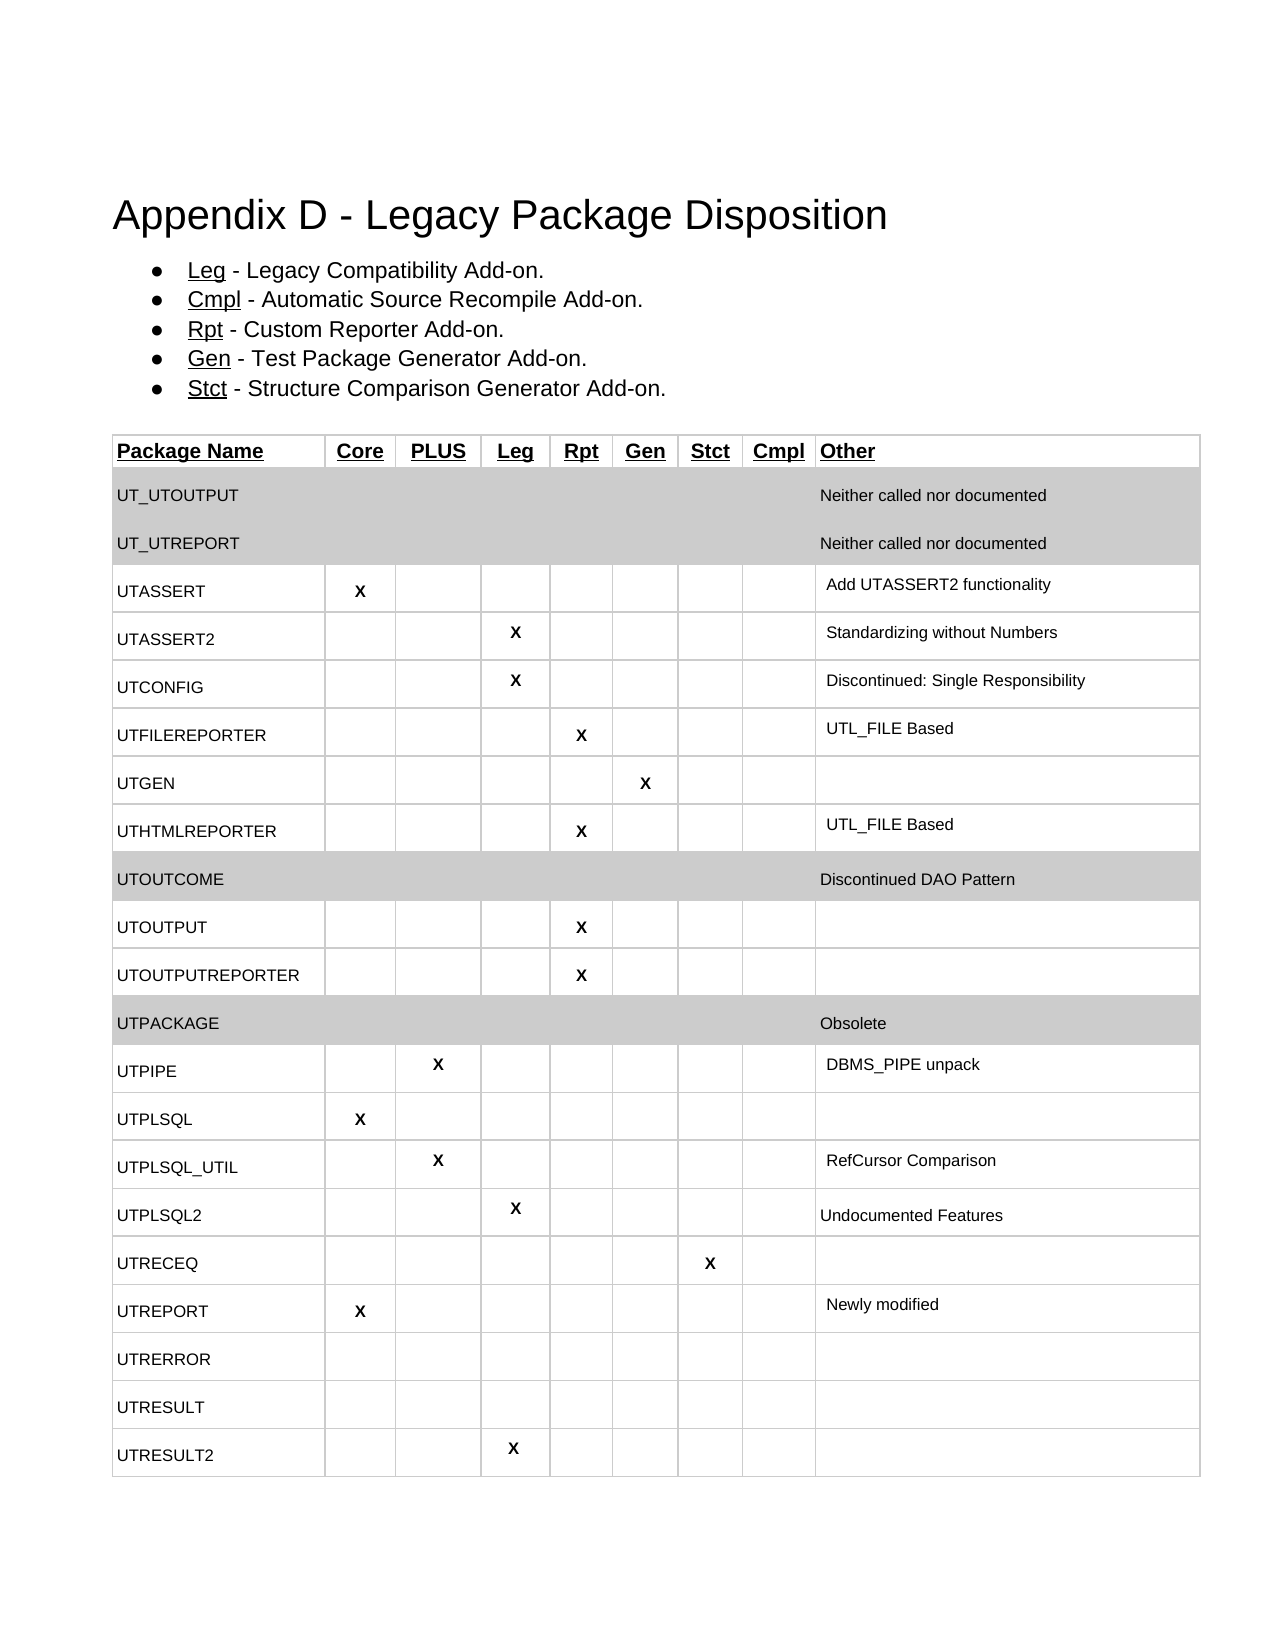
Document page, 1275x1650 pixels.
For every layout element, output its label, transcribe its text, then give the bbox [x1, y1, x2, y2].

table_header Cmpl [743, 436, 815, 467]
subtitle Appendix D - Legacy Package Disposition [112, 192, 1162, 238]
list Rpt - Custom Reporter Add-on. [150, 316, 1162, 342]
table_cell [743, 469, 815, 515]
table_header Gen [613, 436, 677, 467]
table_cell UTRESULT [113, 1381, 324, 1427]
table_cell X [482, 613, 549, 659]
table_cell [679, 1381, 742, 1427]
table_cell [679, 565, 742, 611]
table_cell [326, 805, 395, 851]
table_cell [613, 613, 677, 659]
table_cell [551, 661, 612, 707]
table_cell [613, 1093, 677, 1139]
table_cell [482, 565, 549, 611]
table_cell [396, 565, 480, 611]
table_cell [396, 853, 480, 899]
table_cell [326, 1141, 395, 1187]
table_cell UT_UTOUTPUT [113, 469, 324, 515]
table_cell [743, 661, 815, 707]
table_cell [613, 1285, 677, 1331]
table_cell [679, 613, 742, 659]
table_cell [396, 517, 480, 563]
table_cell X [482, 1189, 549, 1235]
list Gen - Test Package Generator Add-on. [150, 346, 1162, 371]
table_cell [743, 805, 815, 851]
table_cell [551, 469, 612, 515]
table_cell [816, 1333, 1199, 1379]
table_header PLUS [396, 436, 480, 467]
table_cell Newly modified [816, 1285, 1199, 1331]
table_cell [551, 1189, 612, 1235]
table_cell X [679, 1237, 742, 1283]
table_cell X [326, 1285, 395, 1331]
table_cell UTFILEREPORTER [113, 709, 324, 755]
table_cell [613, 1333, 677, 1379]
list Stct - Structure Comparison Generator Add-on. [150, 375, 1162, 401]
table_cell [482, 517, 549, 563]
table_cell UTASSERT [113, 565, 324, 611]
table_cell [396, 901, 480, 947]
table_cell [613, 1381, 677, 1427]
table_cell [743, 757, 815, 803]
table_cell [816, 1093, 1199, 1139]
table_cell [396, 1237, 480, 1283]
table_cell X [482, 1429, 549, 1476]
table_cell UTOUTPUTREPORTER [113, 949, 324, 995]
table_cell [743, 1189, 815, 1235]
table_cell [551, 1141, 612, 1187]
table_cell [613, 709, 677, 755]
table_cell [743, 1333, 815, 1379]
table_cell [396, 1333, 480, 1379]
table_cell X [551, 709, 612, 755]
table_cell [743, 709, 815, 755]
table_cell [816, 901, 1199, 947]
table_cell [326, 709, 395, 755]
table_cell UTRESULT2 [113, 1429, 324, 1476]
table_cell Neither called nor documented [816, 469, 1199, 515]
table_cell [613, 1141, 677, 1187]
table_cell [743, 1093, 815, 1139]
table_header Core [326, 436, 395, 467]
table_cell X [613, 757, 677, 803]
table_cell [396, 997, 480, 1043]
table_cell [326, 1045, 395, 1091]
table_cell [482, 901, 549, 947]
table_cell UTPIPE [113, 1045, 324, 1091]
table_cell [396, 1093, 480, 1139]
table_cell [396, 1429, 480, 1476]
table_cell Discontinued: Single Responsibility [816, 661, 1199, 707]
table_cell [482, 709, 549, 755]
table_cell [679, 901, 742, 947]
table_cell [551, 517, 612, 563]
table_cell [551, 565, 612, 611]
table_cell [396, 1285, 480, 1331]
table_cell [743, 613, 815, 659]
table_cell [679, 1045, 742, 1091]
table_cell [326, 1333, 395, 1379]
table_cell [679, 1093, 742, 1139]
table_cell [816, 1381, 1199, 1427]
table_cell [743, 901, 815, 947]
table_cell [482, 1285, 549, 1331]
table_cell Discontinued DAO Pattern [816, 853, 1199, 899]
table_cell UTL_FILE Based [816, 805, 1199, 851]
table_cell [482, 1237, 549, 1283]
table_cell Add UTASSERT2 functionality [816, 565, 1199, 611]
table_cell [551, 1333, 612, 1379]
table_cell [743, 1141, 815, 1187]
table_cell UTL_FILE Based [816, 709, 1199, 755]
table_cell [551, 613, 612, 659]
table_cell [326, 757, 395, 803]
table_cell [743, 1285, 815, 1331]
table_cell UT_UTREPORT [113, 517, 324, 563]
table_cell X [326, 565, 395, 611]
table_cell UTPLSQL [113, 1093, 324, 1139]
table_cell X [551, 805, 612, 851]
table_cell [551, 1093, 612, 1139]
table_cell [679, 469, 742, 515]
table_cell [679, 709, 742, 755]
table_cell [679, 853, 742, 899]
table_cell UTGEN [113, 757, 324, 803]
table_cell [326, 1237, 395, 1283]
table_cell [816, 757, 1199, 803]
table_header Other [816, 436, 1199, 467]
table_cell [679, 1189, 742, 1235]
table_cell [743, 949, 815, 995]
table_cell [743, 517, 815, 563]
table_cell [482, 1045, 549, 1091]
table_cell [613, 565, 677, 611]
table_cell [326, 1189, 395, 1235]
table_cell [482, 469, 549, 515]
table_cell [482, 757, 549, 803]
table_cell [482, 949, 549, 995]
table_cell [613, 1429, 677, 1476]
table_cell [326, 517, 395, 563]
table_cell [396, 1381, 480, 1427]
table_cell UTRECEQ [113, 1237, 324, 1283]
table_cell Neither called nor documented [816, 517, 1199, 563]
table_cell [679, 949, 742, 995]
table_cell [613, 1237, 677, 1283]
table_cell [613, 469, 677, 515]
table_cell [482, 853, 549, 899]
table_cell [396, 661, 480, 707]
table_cell [679, 805, 742, 851]
table_cell [613, 949, 677, 995]
table_cell [816, 1237, 1199, 1283]
table_cell [396, 709, 480, 755]
table_cell [816, 1429, 1199, 1476]
table_cell [551, 1285, 612, 1331]
table_cell [482, 1333, 549, 1379]
list Cmpl - Automatic Source Recompile Add-on. [150, 287, 1162, 313]
table_cell [613, 1045, 677, 1091]
table_cell UTOUTPUT [113, 901, 324, 947]
table_cell UTASSERT2 [113, 613, 324, 659]
table_cell [396, 805, 480, 851]
table_cell [551, 1045, 612, 1091]
table_cell [551, 997, 612, 1043]
table_cell Obsolete [816, 997, 1199, 1043]
table_cell [551, 1237, 612, 1283]
table_cell [743, 1381, 815, 1427]
table_cell [613, 805, 677, 851]
table_cell [326, 1381, 395, 1427]
table_cell X [551, 901, 612, 947]
table_cell [326, 1429, 395, 1476]
list Leg - Legacy Compatibility Add-on. [150, 258, 1162, 283]
table_cell [613, 1189, 677, 1235]
table_cell UTREPORT [113, 1285, 324, 1331]
table_cell [326, 469, 395, 515]
table_cell Standardizing without Numbers [816, 613, 1199, 659]
table_cell [551, 757, 612, 803]
table_cell [396, 469, 480, 515]
table_cell UTPLSQL2 [113, 1189, 324, 1235]
table_header Package Name [113, 436, 324, 467]
table_cell [396, 1189, 480, 1235]
table_cell X [396, 1141, 480, 1187]
table_cell UTHTMLREPORTER [113, 805, 324, 851]
table_cell [679, 997, 742, 1043]
table_cell [679, 757, 742, 803]
table_cell [679, 1141, 742, 1187]
table_cell X [396, 1045, 480, 1091]
table_header Leg [482, 436, 549, 467]
table_cell [679, 517, 742, 563]
table_cell DBMS_PIPE unpack [816, 1045, 1199, 1091]
table_cell [613, 997, 677, 1043]
table_cell [326, 853, 395, 899]
table_cell Undocumented Features [816, 1189, 1199, 1235]
table_cell [613, 853, 677, 899]
table_cell [743, 565, 815, 611]
table_cell [396, 613, 480, 659]
table_cell UTOUTCOME [113, 853, 324, 899]
table_cell [482, 1141, 549, 1187]
table_cell [396, 949, 480, 995]
table_cell [482, 997, 549, 1043]
table_cell [679, 661, 742, 707]
table_cell [482, 1381, 549, 1427]
table_cell [743, 1429, 815, 1476]
table_cell [396, 757, 480, 803]
table_cell [551, 853, 612, 899]
table_cell [743, 1237, 815, 1283]
table_cell [326, 661, 395, 707]
table_cell [326, 949, 395, 995]
table_cell [679, 1285, 742, 1331]
table_cell [679, 1429, 742, 1476]
table_cell [816, 949, 1199, 995]
table_cell [326, 613, 395, 659]
table_cell [551, 1429, 612, 1476]
table_cell [679, 1333, 742, 1379]
table_cell X [326, 1093, 395, 1139]
table_cell UTRERROR [113, 1333, 324, 1379]
table_cell UTPLSQL_UTIL [113, 1141, 324, 1187]
table_cell [743, 853, 815, 899]
table_cell [743, 997, 815, 1043]
table_cell [613, 661, 677, 707]
table_cell [743, 1045, 815, 1091]
table_header Stct [679, 436, 742, 467]
table_header Rpt [551, 436, 612, 467]
table_cell [551, 1381, 612, 1427]
table_cell UTPACKAGE [113, 997, 324, 1043]
table_cell [326, 901, 395, 947]
table_cell RefCursor Comparison [816, 1141, 1199, 1187]
table_cell [482, 1093, 549, 1139]
table_cell [613, 517, 677, 563]
table_cell [326, 997, 395, 1043]
table_cell [482, 805, 549, 851]
table_cell UTCONFIG [113, 661, 324, 707]
table_cell [613, 901, 677, 947]
table_cell X [482, 661, 549, 707]
table_cell X [551, 949, 612, 995]
